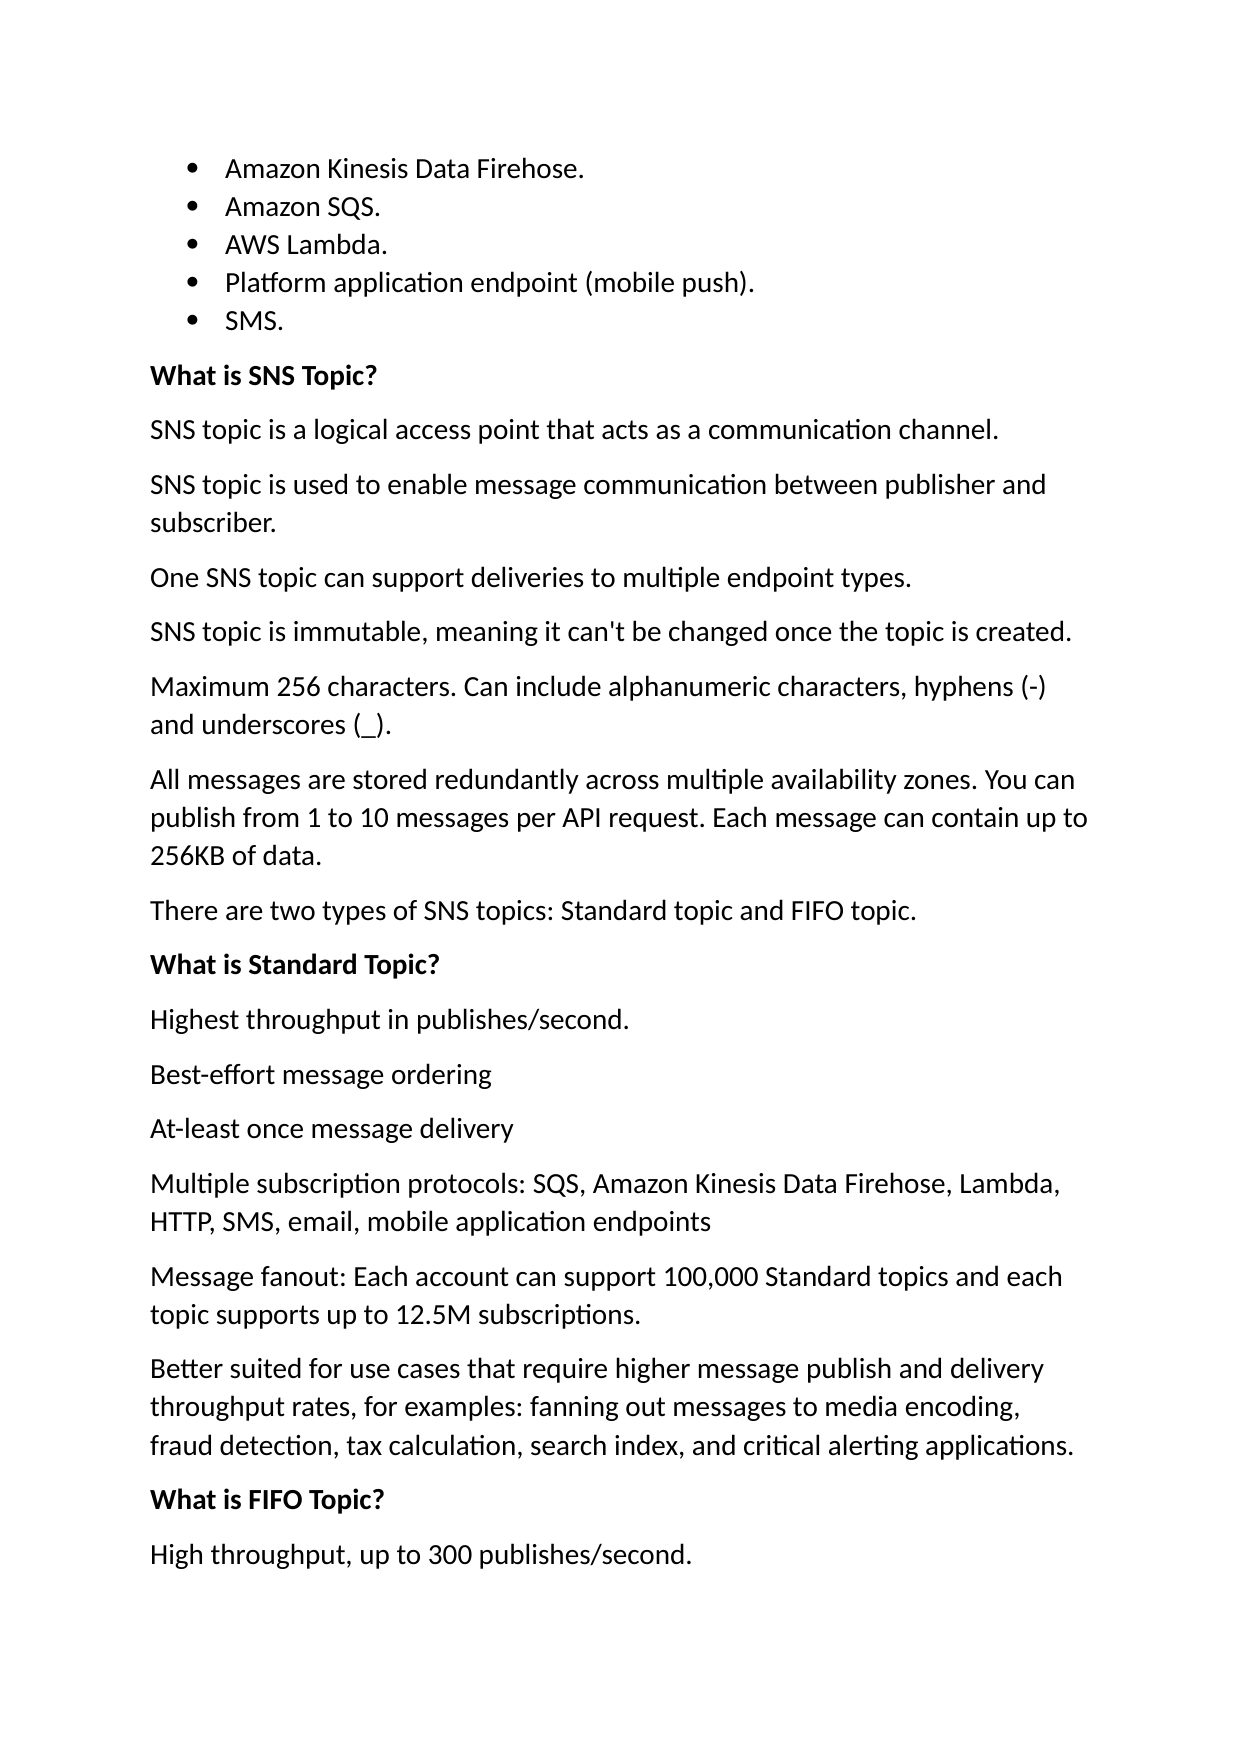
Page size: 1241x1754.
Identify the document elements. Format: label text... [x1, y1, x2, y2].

text There are two types of SNS topics: Standard topic and FIFO topic. [150, 892, 1090, 927]
text All messages are stored redundantly across multiple availability zones. You can publish from 1 to 10 messages per API request. Each message can contain up to 256KB of data. [150, 761, 1090, 873]
list AWS Lambda. [187, 226, 1090, 262]
text At-least once message delivery [150, 1110, 1090, 1146]
text One SNS topic can support deliveries to multiple endpoint types. [150, 559, 1090, 594]
text SNS topic is immutable, meaning it can't be changed once the topic is created. [150, 613, 1090, 649]
text Multiple subscription protocols: SQS, Amazon Kinesis Data Firehose, Lambda, HTTP, SMS, email, mobile application endpoints [150, 1165, 1090, 1239]
text SNS topic is used to enable message communication between publisher and subscriber. [150, 466, 1090, 540]
text High throughput, up to 300 publishes/second. [150, 1536, 1090, 1572]
list Platform application endpoint (mobile push). [187, 264, 1090, 300]
list Amazon SQS. [187, 188, 1090, 224]
text What is Standard Topic? [150, 946, 1090, 982]
text Highest throughput in publishes/second. [150, 1001, 1090, 1037]
text Better suited for use cases that require higher message publish and delivery throughput rates, for examples: fanning out messages to media encoding, fraud detection, tax calculation, search index, and critical alerting applications. [150, 1351, 1090, 1462]
list Amazon Kinesis Data Firehose. [187, 150, 1090, 186]
text Message fanout: Each account can support 100,000 Standard topics and each topic supports up to 12.5M subscriptions. [150, 1258, 1090, 1331]
text Best-effort message ordering [150, 1056, 1090, 1091]
text What is FIFO Topic? [150, 1481, 1090, 1517]
text What is SNS Topic? [150, 357, 1090, 392]
text SNS topic is a logical access point that acts as a communication channel. [150, 411, 1090, 447]
text Maximum 256 characters. Can include alphanumeric characters, hyphens (-) and underscores (_). [150, 668, 1090, 742]
list SMS. [187, 302, 1090, 338]
